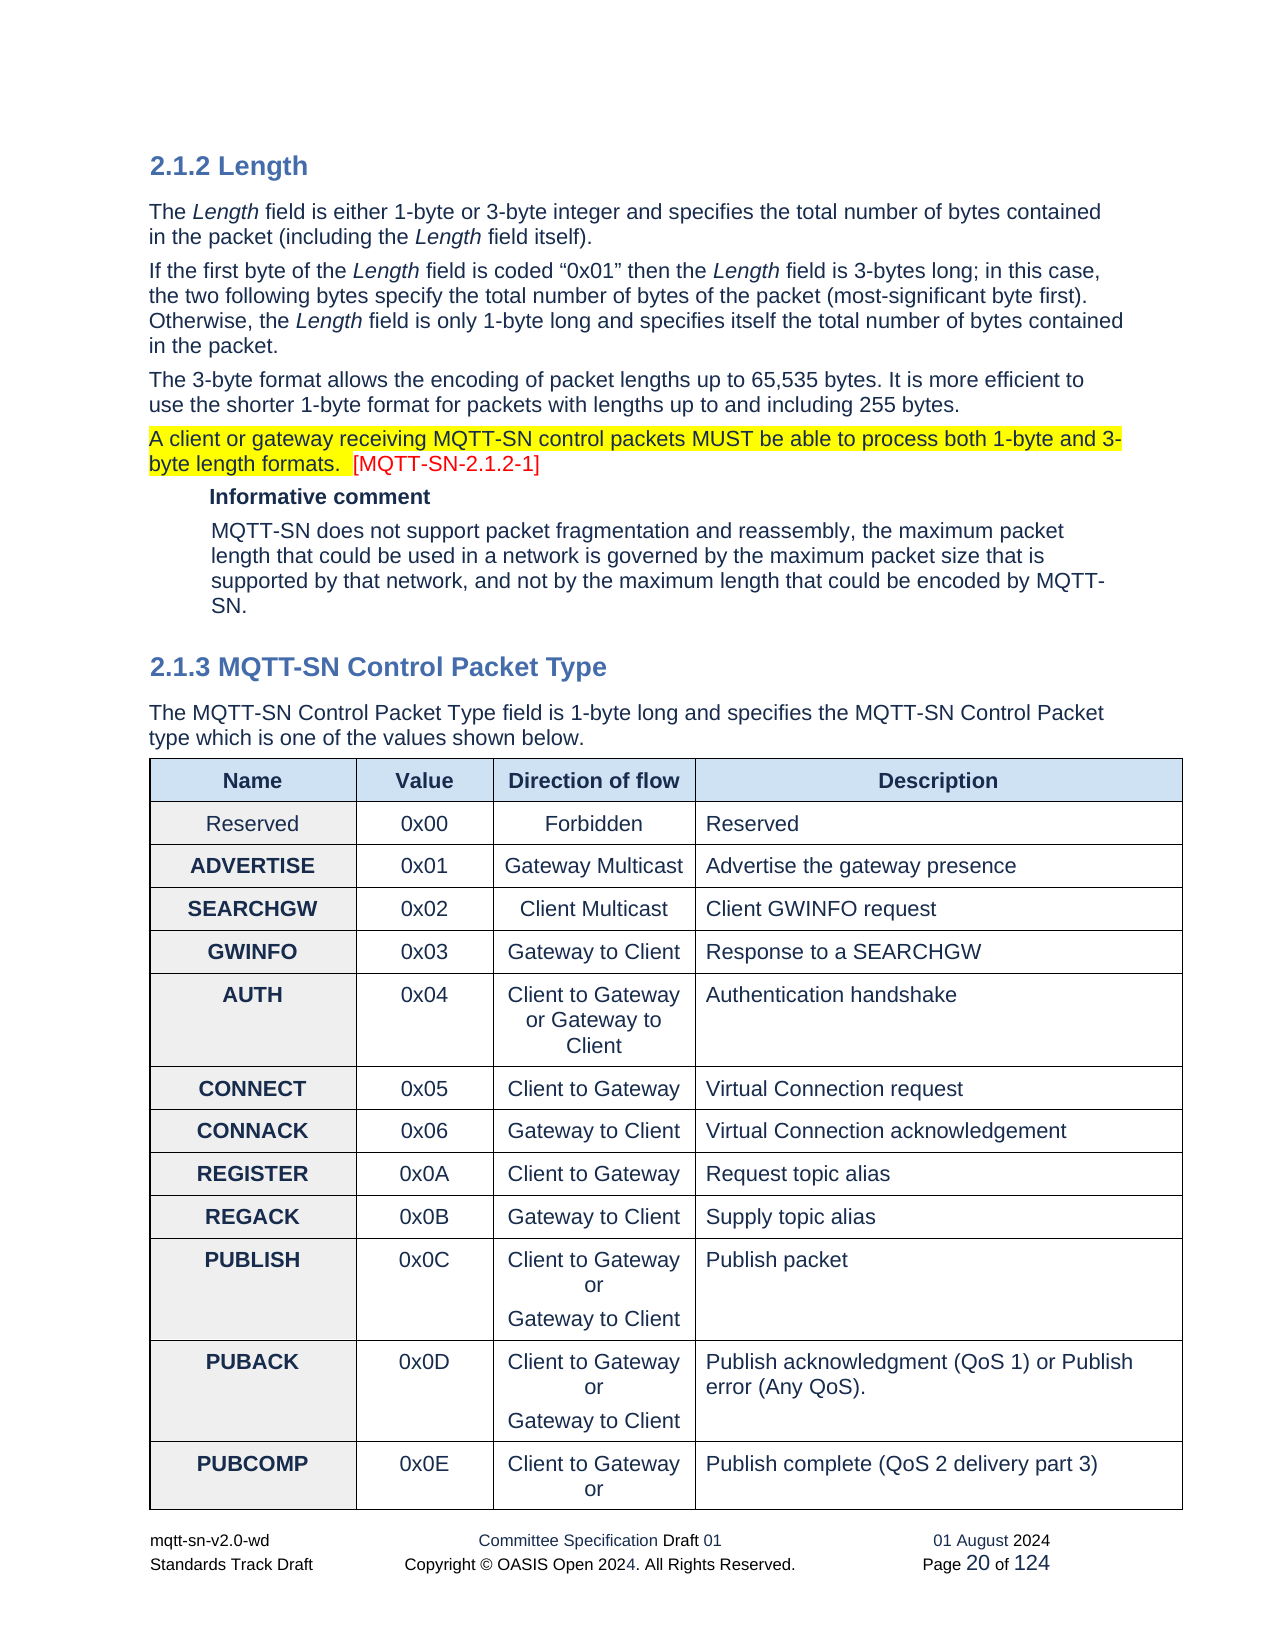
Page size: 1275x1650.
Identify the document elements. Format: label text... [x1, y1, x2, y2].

table_cell 0x06 [357, 1110, 493, 1152]
table_cell SEARCHGW [151, 888, 356, 930]
table_cell 0x0A [357, 1153, 493, 1195]
table_header Name [151, 759, 356, 801]
table_cell ADVERTISE [151, 845, 356, 887]
table_cell Gateway to Client [494, 931, 695, 973]
table_cell REGACK [151, 1196, 356, 1238]
table_cell 0x03 [357, 931, 493, 973]
text The 3-byte format allows the encoding of packet lengths up to 65,535 bytes. It is more efficient to use the shorter 1-byte format for packets with lengths up to and including 255 bytes. [148, 367, 1124, 417]
text The Length field is either 1-byte or 3-byte integer and specifies the total number of bytes contained in the packet (including the Length field itself). [148, 199, 1124, 249]
text If the first byte of the Length field is coded “0x01” then the Length field is 3-bytes long; in this case, the two following bytes specify the total number of bytes of the packet (most-significant byte first). Otherwise, the Length field is only 1-byte long and specifies itself the total number of bytes contained in the packet. [148, 258, 1124, 358]
text A client or gateway receiving MQTT-SN control packets MUST be able to process both 1-byte and 3-byte length formats. [MQTT-SN-2.1.2-1] [148, 426, 1124, 476]
table_cell Supply topic alias [696, 1196, 1182, 1238]
table_cell 0x01 [357, 845, 493, 887]
table_cell 0x0B [357, 1196, 493, 1238]
table_cell Client to Gateway or Gateway to Client [494, 1341, 695, 1441]
table_cell Virtual Connection request [696, 1067, 1182, 1109]
table_cell CONNACK [151, 1110, 356, 1152]
table_cell Reserved [151, 802, 356, 844]
table_cell REGISTER [151, 1153, 356, 1195]
table_cell Gateway to Client [494, 1110, 695, 1152]
table_header Value [357, 759, 493, 801]
table_cell 0x00 [357, 802, 493, 844]
table_cell Forbidden [494, 802, 695, 844]
table_cell 0x02 [357, 888, 493, 930]
table_cell Client to Gateway or Gateway to Client [494, 1239, 695, 1339]
table_cell 0x0E [357, 1442, 493, 1509]
table_cell Client Multicast [494, 888, 695, 930]
table_cell Client to Gateway or [494, 1442, 695, 1509]
table_cell Gateway to Client [494, 1196, 695, 1238]
table_cell Response to a SEARCHGW [696, 931, 1182, 973]
table_cell AUTH [151, 974, 356, 1066]
table_cell Client to Gateway or Gateway to Client [494, 974, 695, 1066]
text MQTT-SN does not support packet fragmentation and reassembly, the maximum packet length that could be used in a network is governed by the maximum packet size that is supported by that network, and not by the maximum length that could be encoded by MQTT-SN. [211, 518, 1124, 619]
text The MQTT-SN Control Packet Type field is 1-byte long and specifies the MQTT-SN Control Packet type which is one of the values shown below. [148, 699, 1124, 750]
table_header Description [696, 759, 1182, 801]
table_cell Gateway Multicast [494, 845, 695, 887]
table_cell Publish acknowledgment (QoS 1) or Publish error (Any QoS). [696, 1341, 1182, 1441]
table_cell 0x0D [357, 1341, 493, 1441]
table_header Direction of flow [494, 759, 695, 801]
table_cell GWINFO [151, 931, 356, 973]
table_cell Authentication handshake [696, 974, 1182, 1066]
table_cell Advertise the gateway presence [696, 845, 1182, 887]
table_cell Publish complete (QoS 2 delivery part 3) [696, 1442, 1182, 1509]
table_cell Client GWINFO request [696, 888, 1182, 930]
table_cell PUBLISH [151, 1239, 356, 1339]
table_cell CONNECT [151, 1067, 356, 1109]
table_cell 0x0C [357, 1239, 493, 1339]
subtitle 2.1.3 MQTT-SN Control Packet Type [150, 651, 1124, 682]
table_cell Publish packet [696, 1239, 1182, 1339]
table_cell Reserved [696, 802, 1182, 844]
text Informative comment [148, 484, 1124, 509]
table_cell Client to Gateway [494, 1067, 695, 1109]
table_cell 0x04 [357, 974, 493, 1066]
subtitle 2.1.2 Length [150, 150, 1124, 181]
table_cell Client to Gateway [494, 1153, 695, 1195]
table_cell 0x05 [357, 1067, 493, 1109]
table_cell PUBCOMP [151, 1442, 356, 1509]
table_cell Request topic alias [696, 1153, 1182, 1195]
table_cell Virtual Connection acknowledgement [696, 1110, 1182, 1152]
table_cell PUBACK [151, 1341, 356, 1441]
